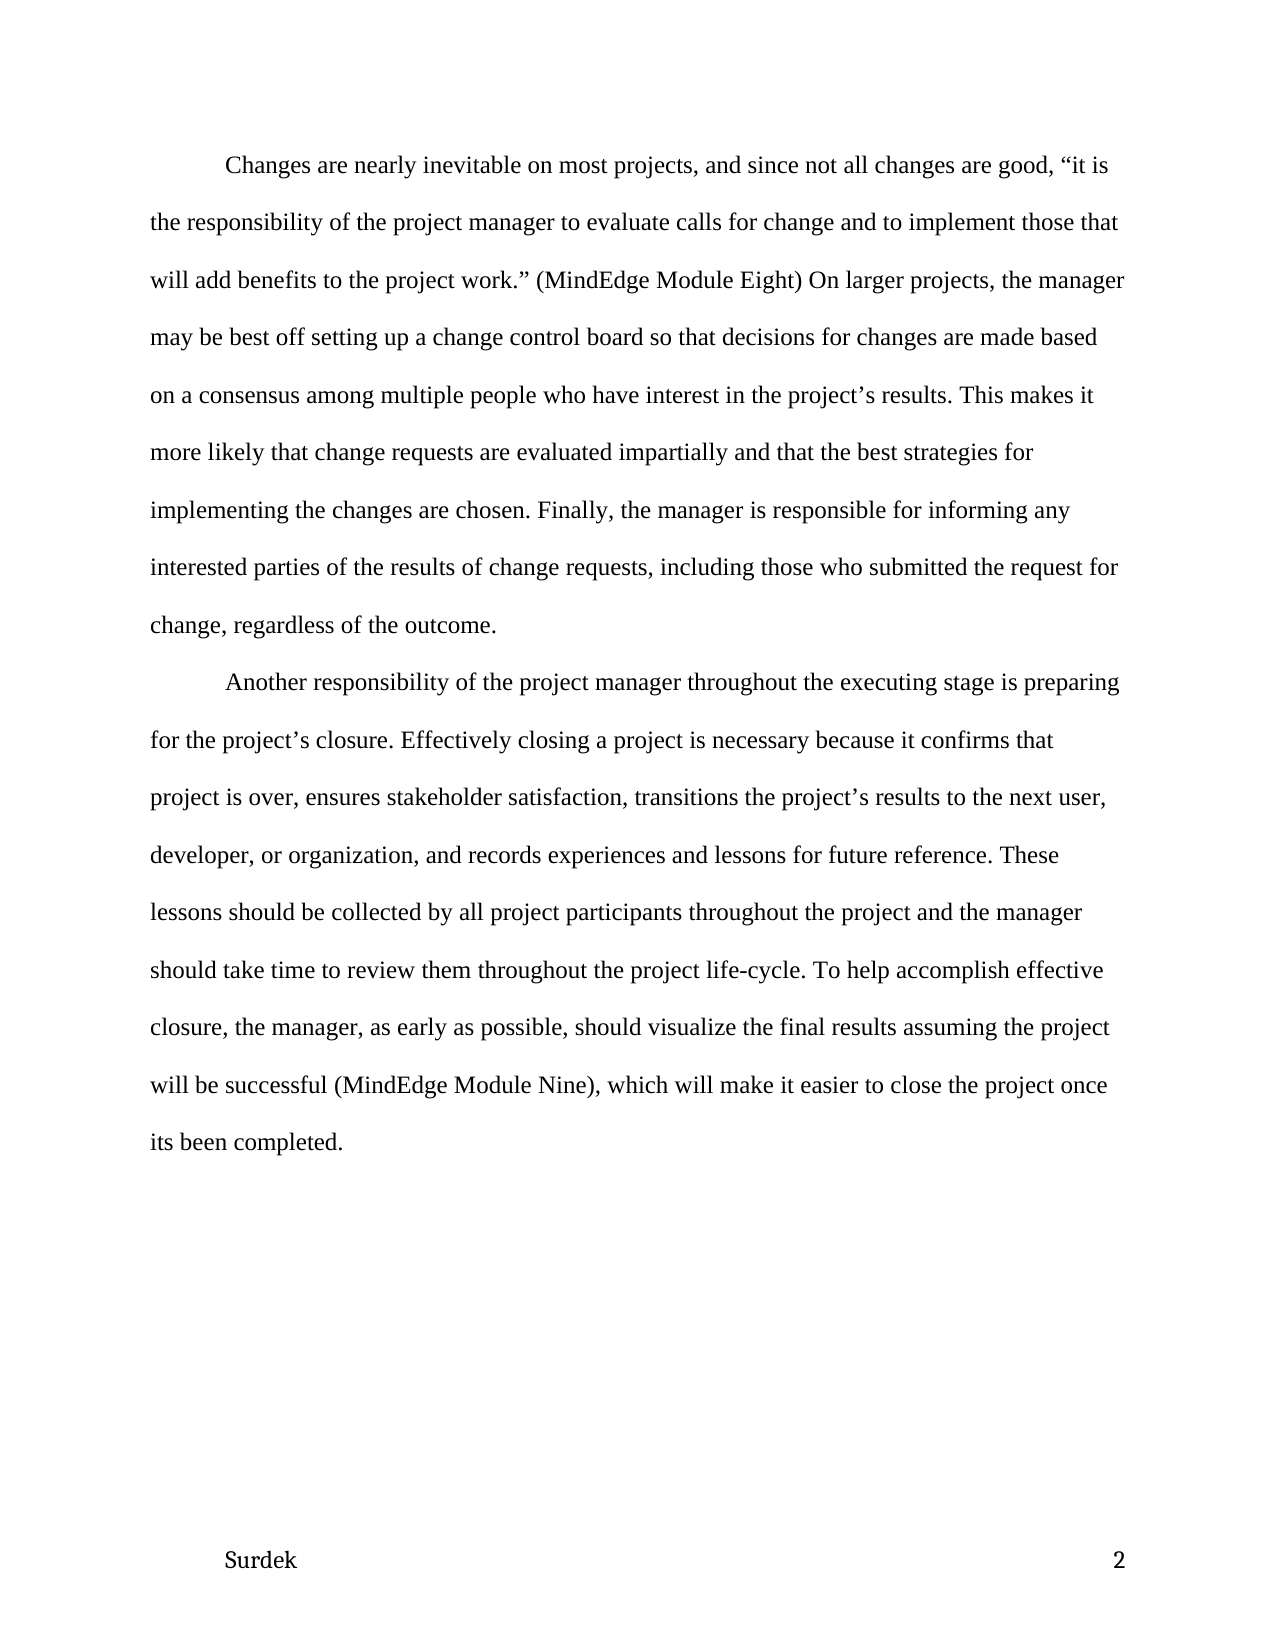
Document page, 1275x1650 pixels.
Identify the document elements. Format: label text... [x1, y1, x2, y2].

text Another responsibility of the project manager throughout the executing stage is preparing for the project’s closure. Effectively closing a project is necessary because it confirms that project is over, ensures stakeholder satisfaction, transitions the project’s results to the next user, developer, or organization, and records experiences and lessons for future reference. These lessons should be collected by all project participants throughout the project and the manager should take time to review them throughout the project life-cycle. To help accomplish effective closure, the manager, as early as possible, should visualize the final results assuming the project will be successful (MindEdge Module Nine), which will make it easier to close the project once its been completed. [150, 667, 1125, 1156]
text Changes are nearly inevitable on most projects, and since not all changes are good, “it is the responsibility of the project manager to evaluate calls for change and to implement those that will add benefits to the project work.” (MindEdge Module Eight) On larger projects, the manager may be best off setting up a change control board so that decisions for changes are made based on a consensus among multiple people who have interest in the project’s results. This makes it more likely that change requests are evaluated impartially and that the best strategies for implementing the changes are chosen. Finally, the manager is responsible for informing any interested parties of the results of change requests, including those who submitted the request for change, regardless of the outcome. [150, 150, 1125, 639]
